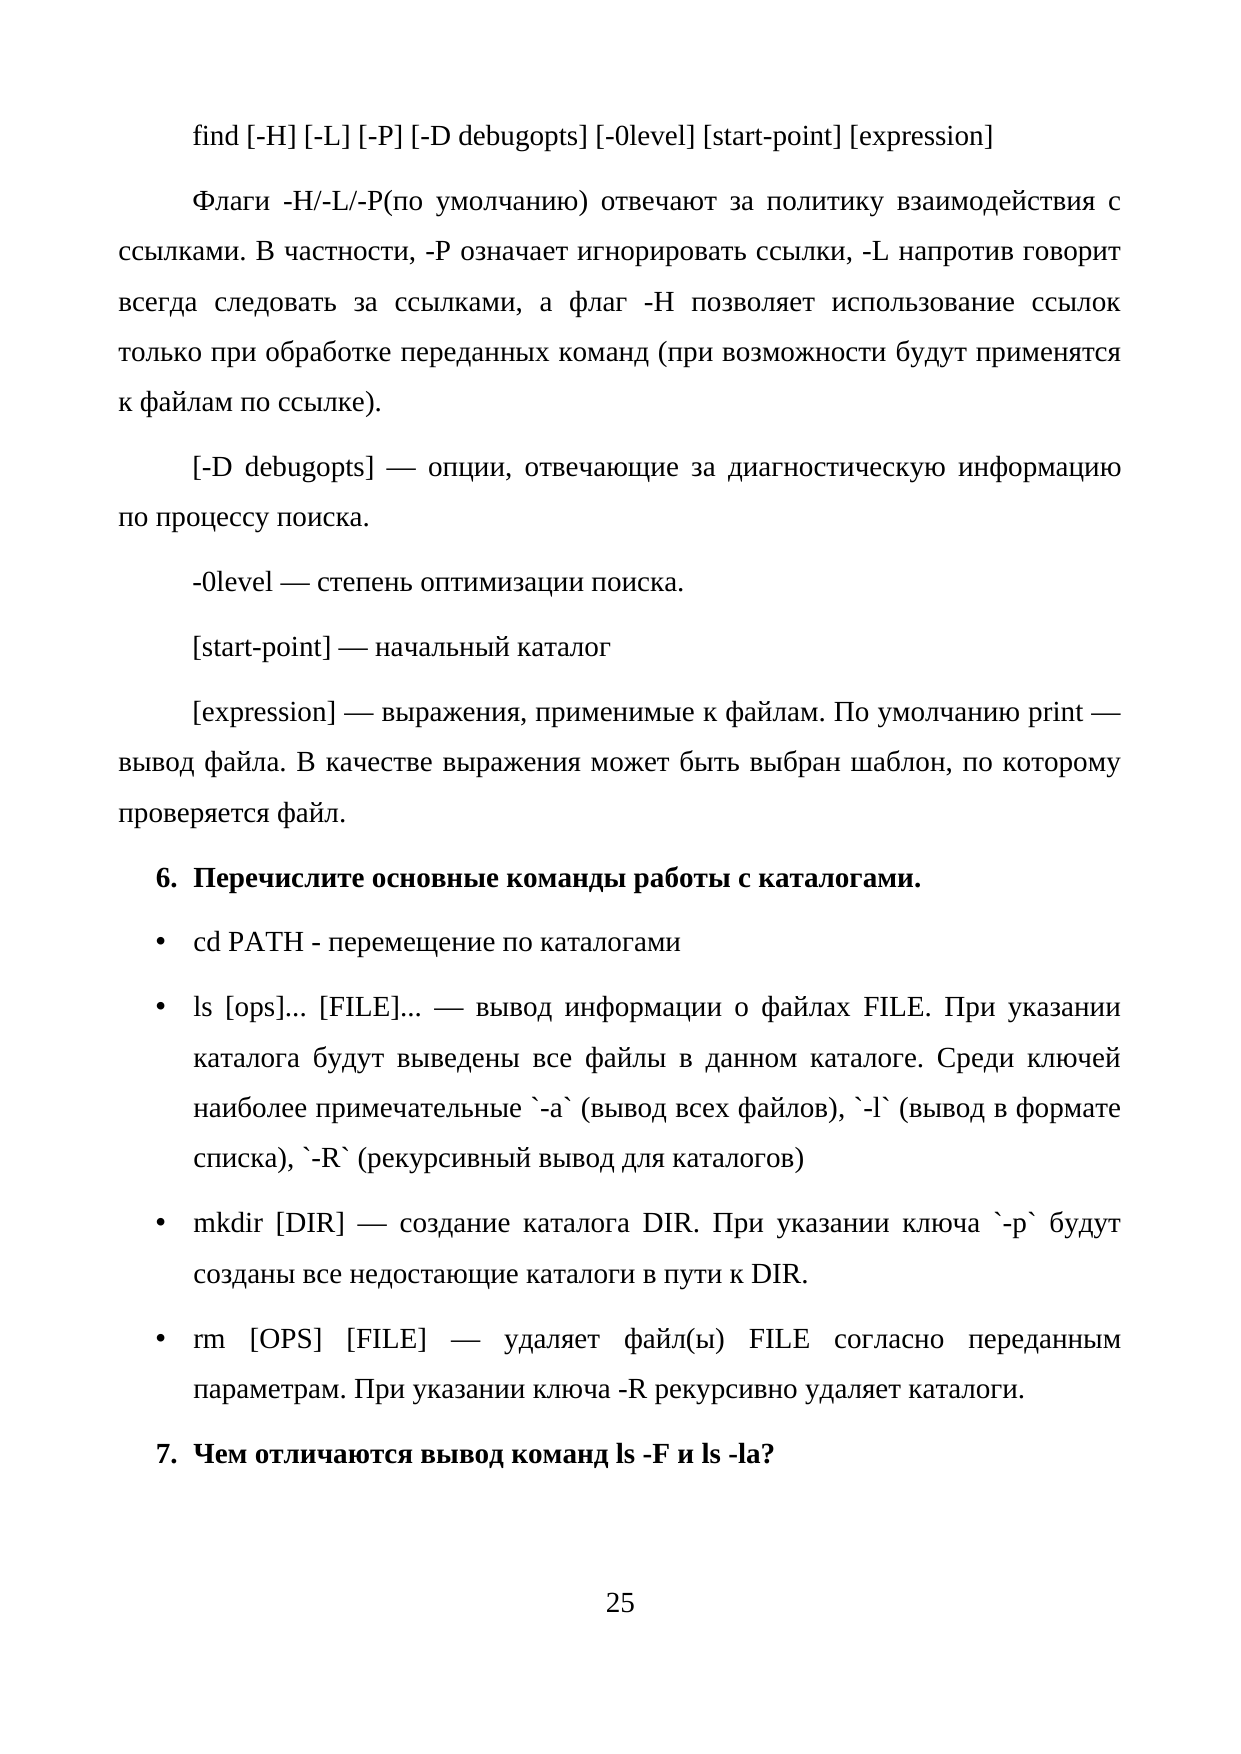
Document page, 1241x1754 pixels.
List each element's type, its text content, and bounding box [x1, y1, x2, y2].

text find [-H] [-L] [-P] [-D debugopts] [-0level] [start-point] [expression] [118, 118, 1122, 152]
list mkdir [DIR] — создание каталога DIR. При указании ключа `-p` будут созданы все недостающие каталоги в пути к DIR. [156, 1206, 1122, 1289]
list ls [ops]... [FILE]... — вывод информации о файлах FILE. При указании каталога будут выведены все файлы в данном каталоге. Среди ключей наиболее примечательные `-a` (вывод всех файлов), `-l` (вывод в формате списка), `-R` (рекурсивный вывод для каталогов) [156, 989, 1122, 1174]
text [-D debugopts] — опции, отвечающие за диагностическую информацию по процессу поиска. [118, 449, 1122, 533]
text -0level — степень оптимизации поиска. [118, 564, 1122, 598]
list cd PATH - перемещение по каталогами [156, 924, 1122, 958]
text [start-point] — начальный каталог [118, 629, 1122, 663]
text Флаги -H/-L/-P(по умолчанию) отвечают за политику взаимодействия с ссылками. В частности, -P означает игнорировать ссылки, -L напротив говорит всегда следовать за ссылками, а флаг -H позволяет использование ссылок только при обработке переданных команд (при возможности будут применятся к файлам по ссылке). [118, 183, 1122, 418]
list Чем отличаются вывод команд ls -F и ls -la? [156, 1436, 1122, 1470]
text [expression] — выражения, применимые к файлам. По умолчанию print — вывод файла. В качестве выражения может быть выбран шаблон, по которому проверяется файл. [118, 694, 1122, 828]
list Перечислите основные команды работы с каталогами. [156, 860, 1122, 893]
list rm [OPS] [FILE] — удаляет файл(ы) FILE согласно переданным параметрам. При указании ключа -R рекурсивно удаляет каталоги. [156, 1321, 1122, 1405]
